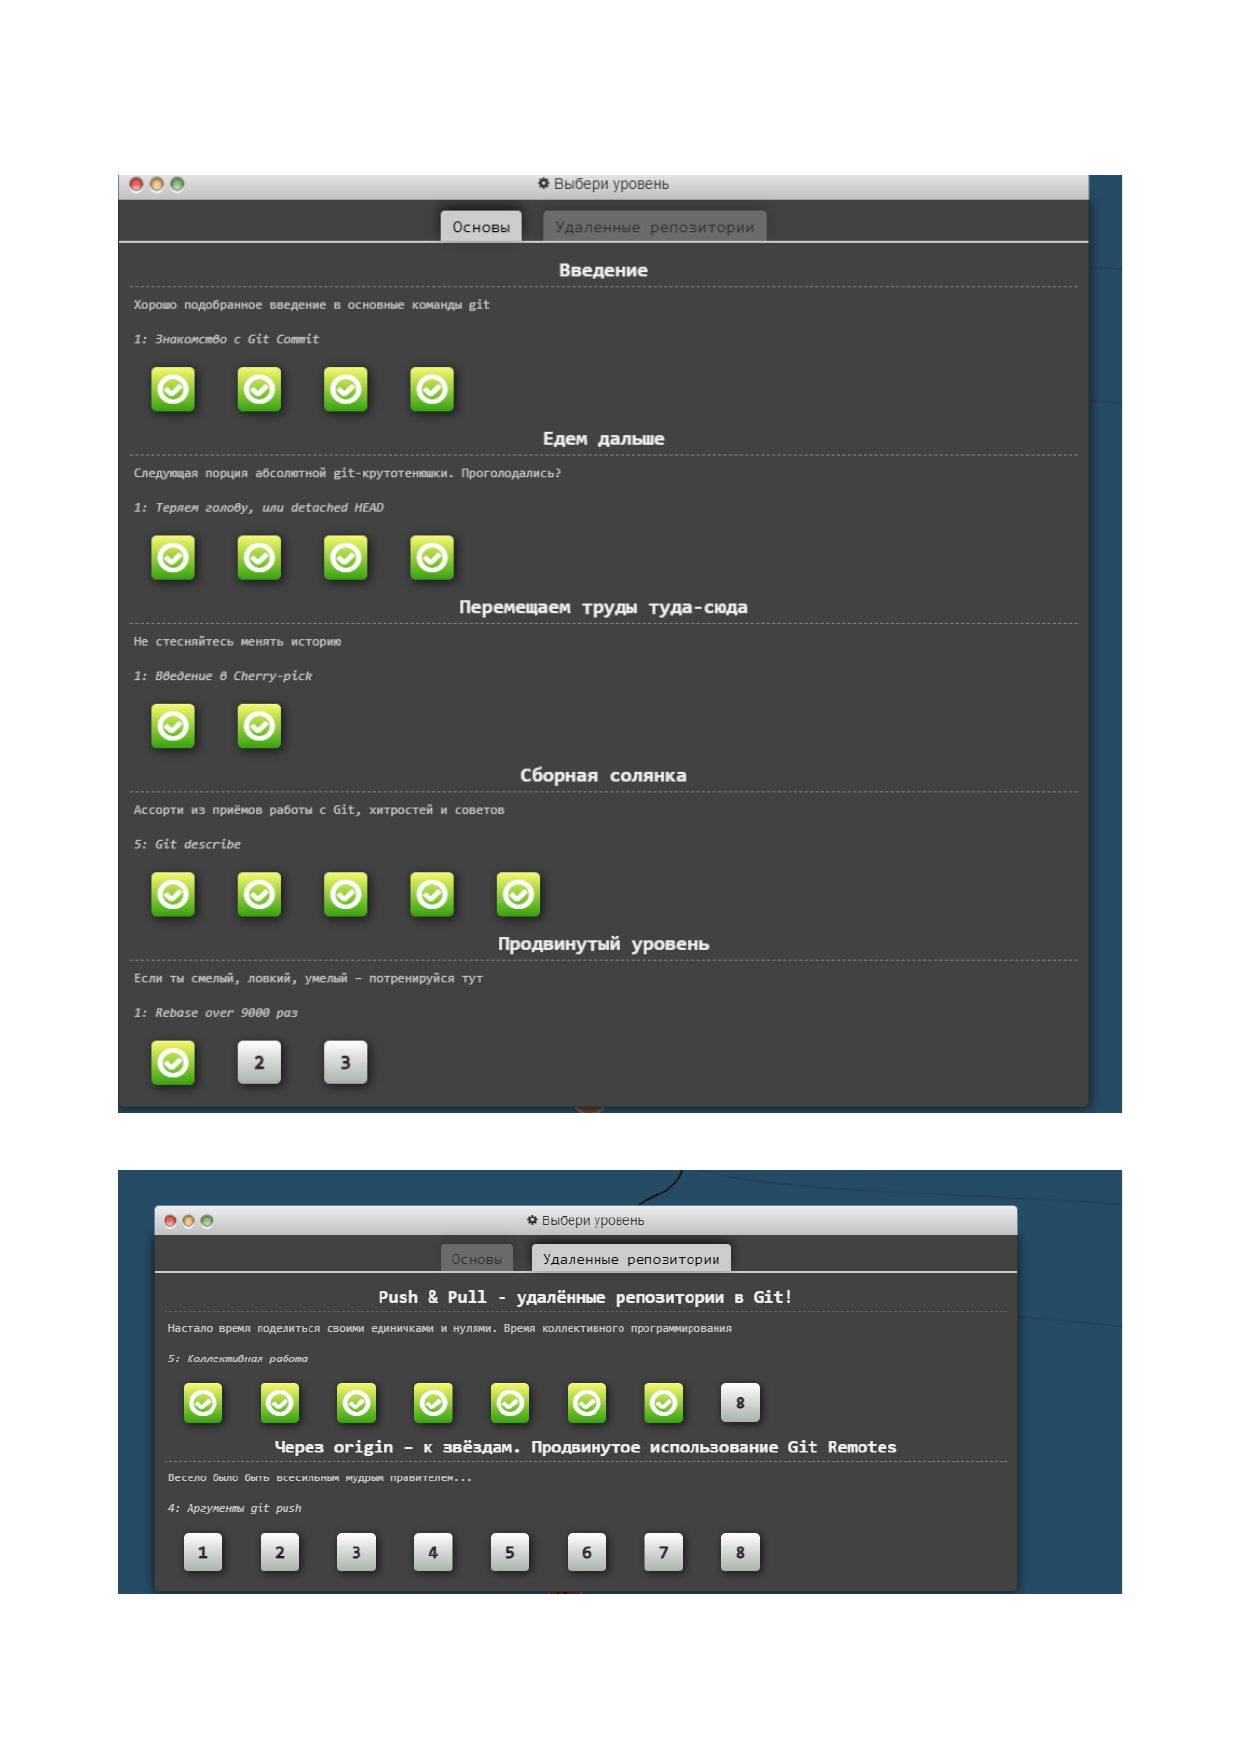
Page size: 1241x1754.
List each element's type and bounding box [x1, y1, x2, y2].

picture [118, 1170, 1123, 1594]
picture [118, 175, 1123, 1113]
